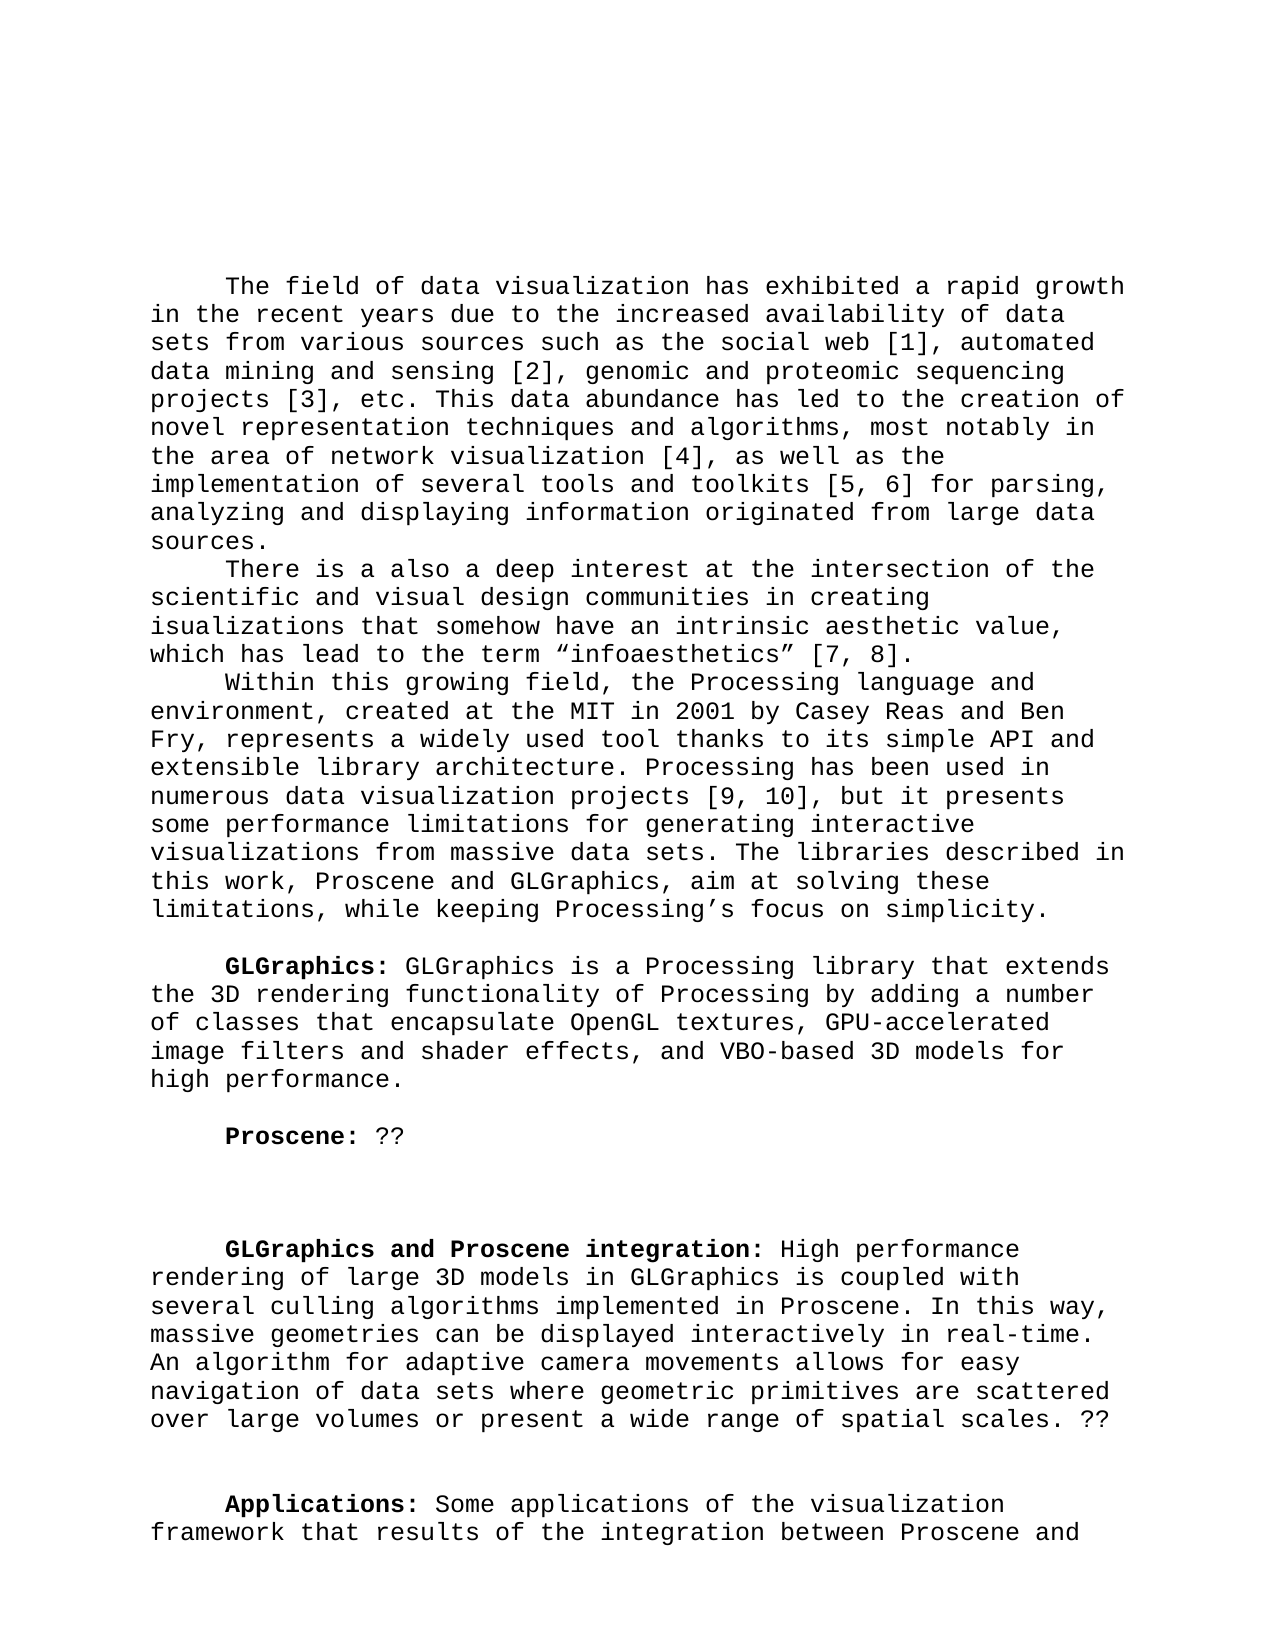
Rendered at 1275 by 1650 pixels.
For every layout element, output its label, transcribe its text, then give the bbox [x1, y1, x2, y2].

text Within this growing field, the Processing language and environment, created at the MIT in 2001 by Casey Reas and Ben Fry, represents a widely used tool thanks to its simple API and extensible library architecture. Processing has been used in numerous data visualization projects [9, 10], but it presents some performance limitations for generating interactive visualizations from massive data sets. The libraries described in this work, Proscene and GLGraphics, aim at solving these limitations, while keeping Processing’s focus on simplicity. [150, 670, 1125, 925]
text There is a also a deep interest at the intersection of the scientific and visual design communities in creating isualizations that somehow have an intrinsic aesthetic value, which has lead to the term “infoaesthetics” [7, 8]. [150, 557, 1125, 670]
text The field of data visualization has exhibited a rapid growth in the recent years due to the increased availability of data sets from various sources such as the social web [1], automated data mining and sensing [2], genomic and proteomic sequencing projects [3], etc. This data abundance has led to the creation of novel representation techniques and algorithms, most notably in the area of network visualization [4], as well as the implementation of several tools and toolkits [5, 6] for parsing, analyzing and displaying information originated from large data sources. [150, 273, 1125, 557]
text GLGraphics and Proscene integration: High performance rendering of large 3D models in GLGraphics is coupled with several culling algorithms implemented in Proscene. In this way, massive geometries can be displayed interactively in real-time. An algorithm for adaptive camera movements allows for easy navigation of data sets where geometric primitives are scattered over large volumes or present a wide range of spatial scales. ?? [150, 1237, 1125, 1435]
text Applications: Some applications of the visualization framework that results of the integration between Proscene and [150, 1492, 1125, 1548]
text GLGraphics: GLGraphics is a Processing library that extends the 3D rendering functionality of Processing by adding a number of classes that encapsulate OpenGL textures, GPU-accelerated image filters and shader effects, and VBO-based 3D models for high performance. [150, 953, 1125, 1095]
text Proscene: ?? [150, 1123, 1125, 1152]
